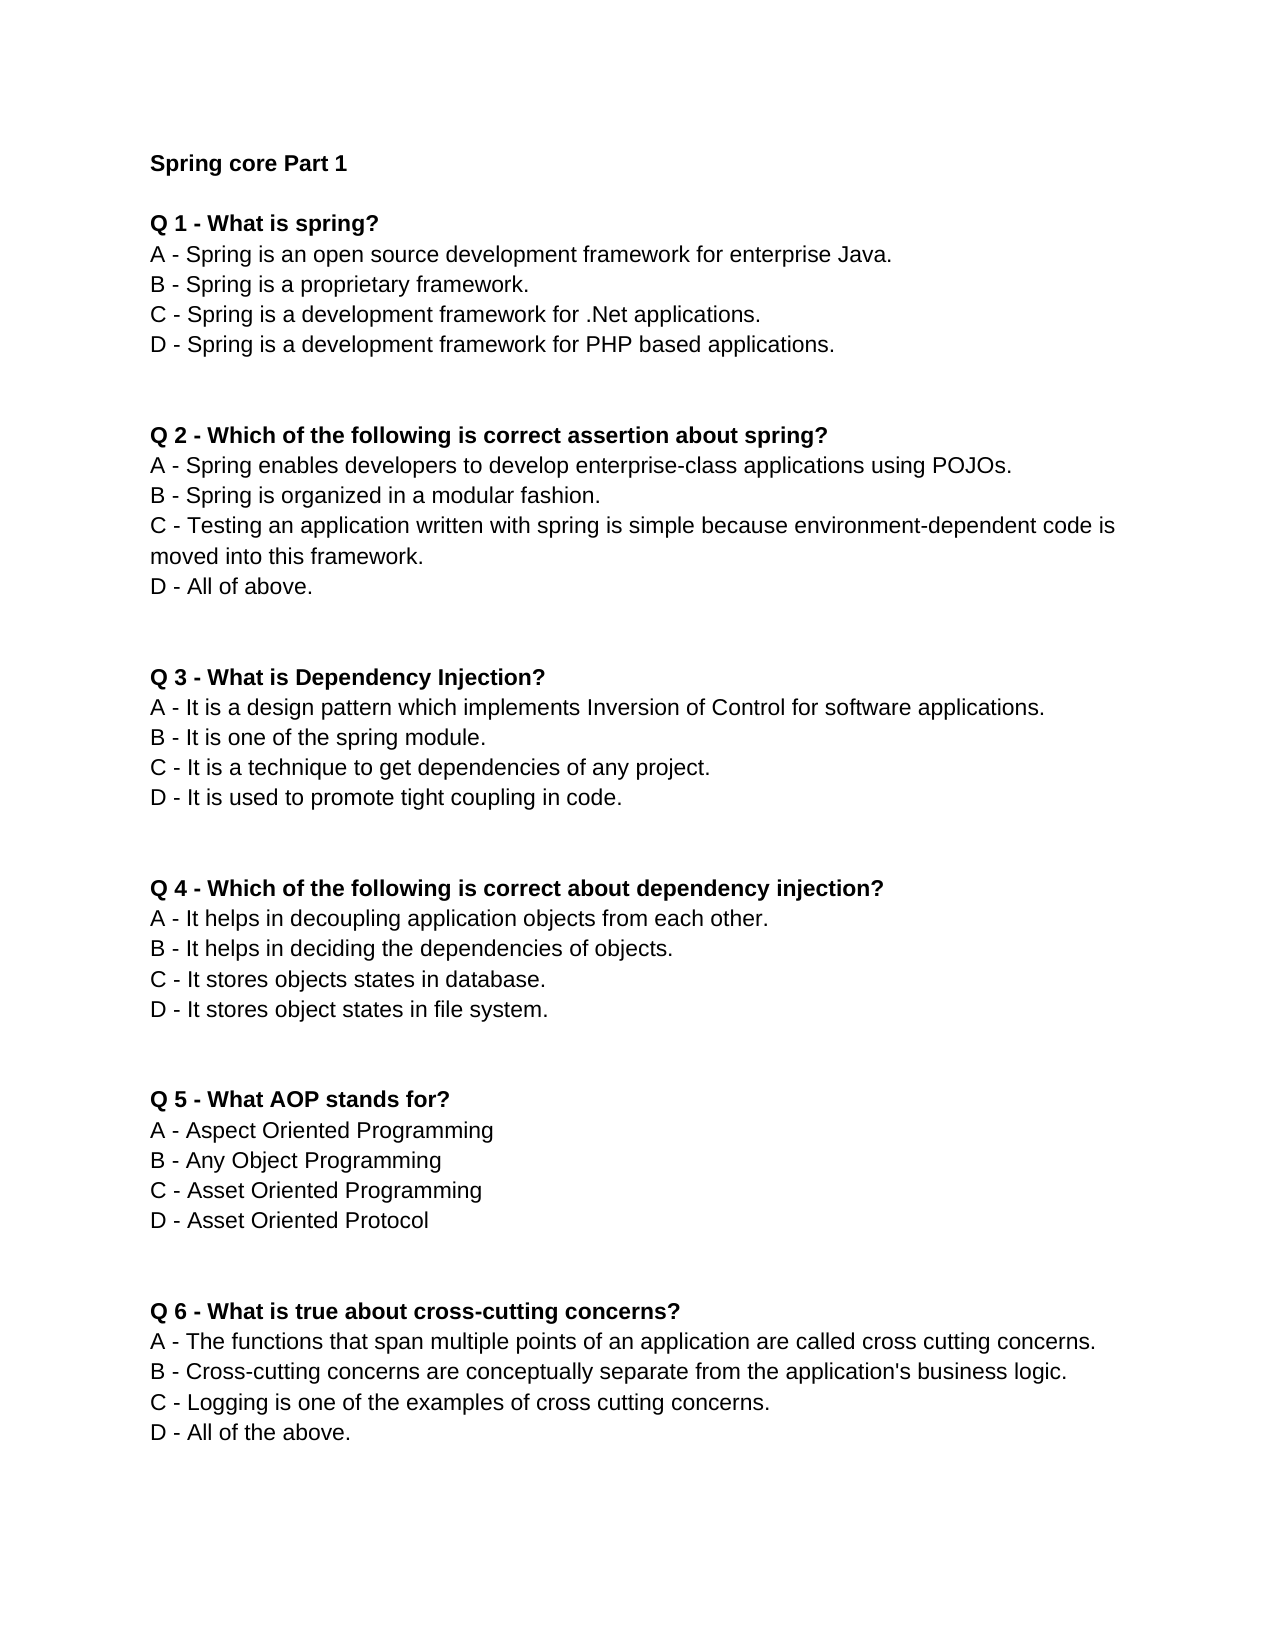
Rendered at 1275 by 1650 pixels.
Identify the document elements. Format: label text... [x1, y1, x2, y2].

text D - It is used to promote tight coupling in code. [150, 784, 1125, 811]
text A - Aspect Oriented Programming [150, 1117, 1125, 1143]
text D - Spring is a development framework for PHP based applications. [150, 331, 1125, 358]
text C - Logging is one of the examples of cross cutting concerns. [150, 1388, 1125, 1415]
text Q 2 - Which of the following is correct assertion about spring? [150, 422, 1125, 448]
text C - It is a technique to get dependencies of any project. [150, 754, 1125, 781]
text B - Spring is a proprietary framework. [150, 271, 1125, 297]
text A - The functions that span multiple points of an application are called cross cutting concerns. [150, 1328, 1125, 1354]
text A - Spring enables developers to develop enterprise-class applications using POJOs. [150, 452, 1125, 478]
text B - It helps in deciding the dependencies of objects. [150, 935, 1125, 962]
text Spring core Part 1 [150, 150, 1125, 176]
text D - Asset Oriented Protocol [150, 1207, 1125, 1234]
text Q 6 - What is true about cross-cutting concerns? [150, 1298, 1125, 1324]
text D - It stores object states in file system. [150, 996, 1125, 1022]
text D - All of above. [150, 573, 1125, 599]
text Q 1 - What is spring? [150, 210, 1125, 237]
text A - It helps in decoupling application objects from each other. [150, 905, 1125, 932]
text C - Spring is a development framework for .Net applications. [150, 301, 1125, 327]
text Q 5 - What AOP stands for? [150, 1086, 1125, 1113]
text C - Testing an application written with spring is simple because environment-dependent code is [150, 512, 1125, 539]
text C - Asset Oriented Programming [150, 1177, 1125, 1203]
text Q 4 - Which of the following is correct about dependency injection? [150, 875, 1125, 901]
text D - All of the above. [150, 1419, 1125, 1445]
text moved into this framework. [150, 543, 1125, 569]
text Q 3 - What is Dependency Injection? [150, 663, 1125, 690]
text B - Any Object Programming [150, 1147, 1125, 1173]
text B - Cross-cutting concerns are conceptually separate from the application's business logic. [150, 1358, 1125, 1385]
text A - It is a design pattern which implements Inversion of Control for software applications. [150, 694, 1125, 720]
text A - Spring is an open source development framework for enterprise Java. [150, 241, 1125, 267]
text B - Spring is organized in a modular fashion. [150, 482, 1125, 509]
text B - It is one of the spring module. [150, 724, 1125, 750]
text C - It stores objects states in database. [150, 966, 1125, 992]
